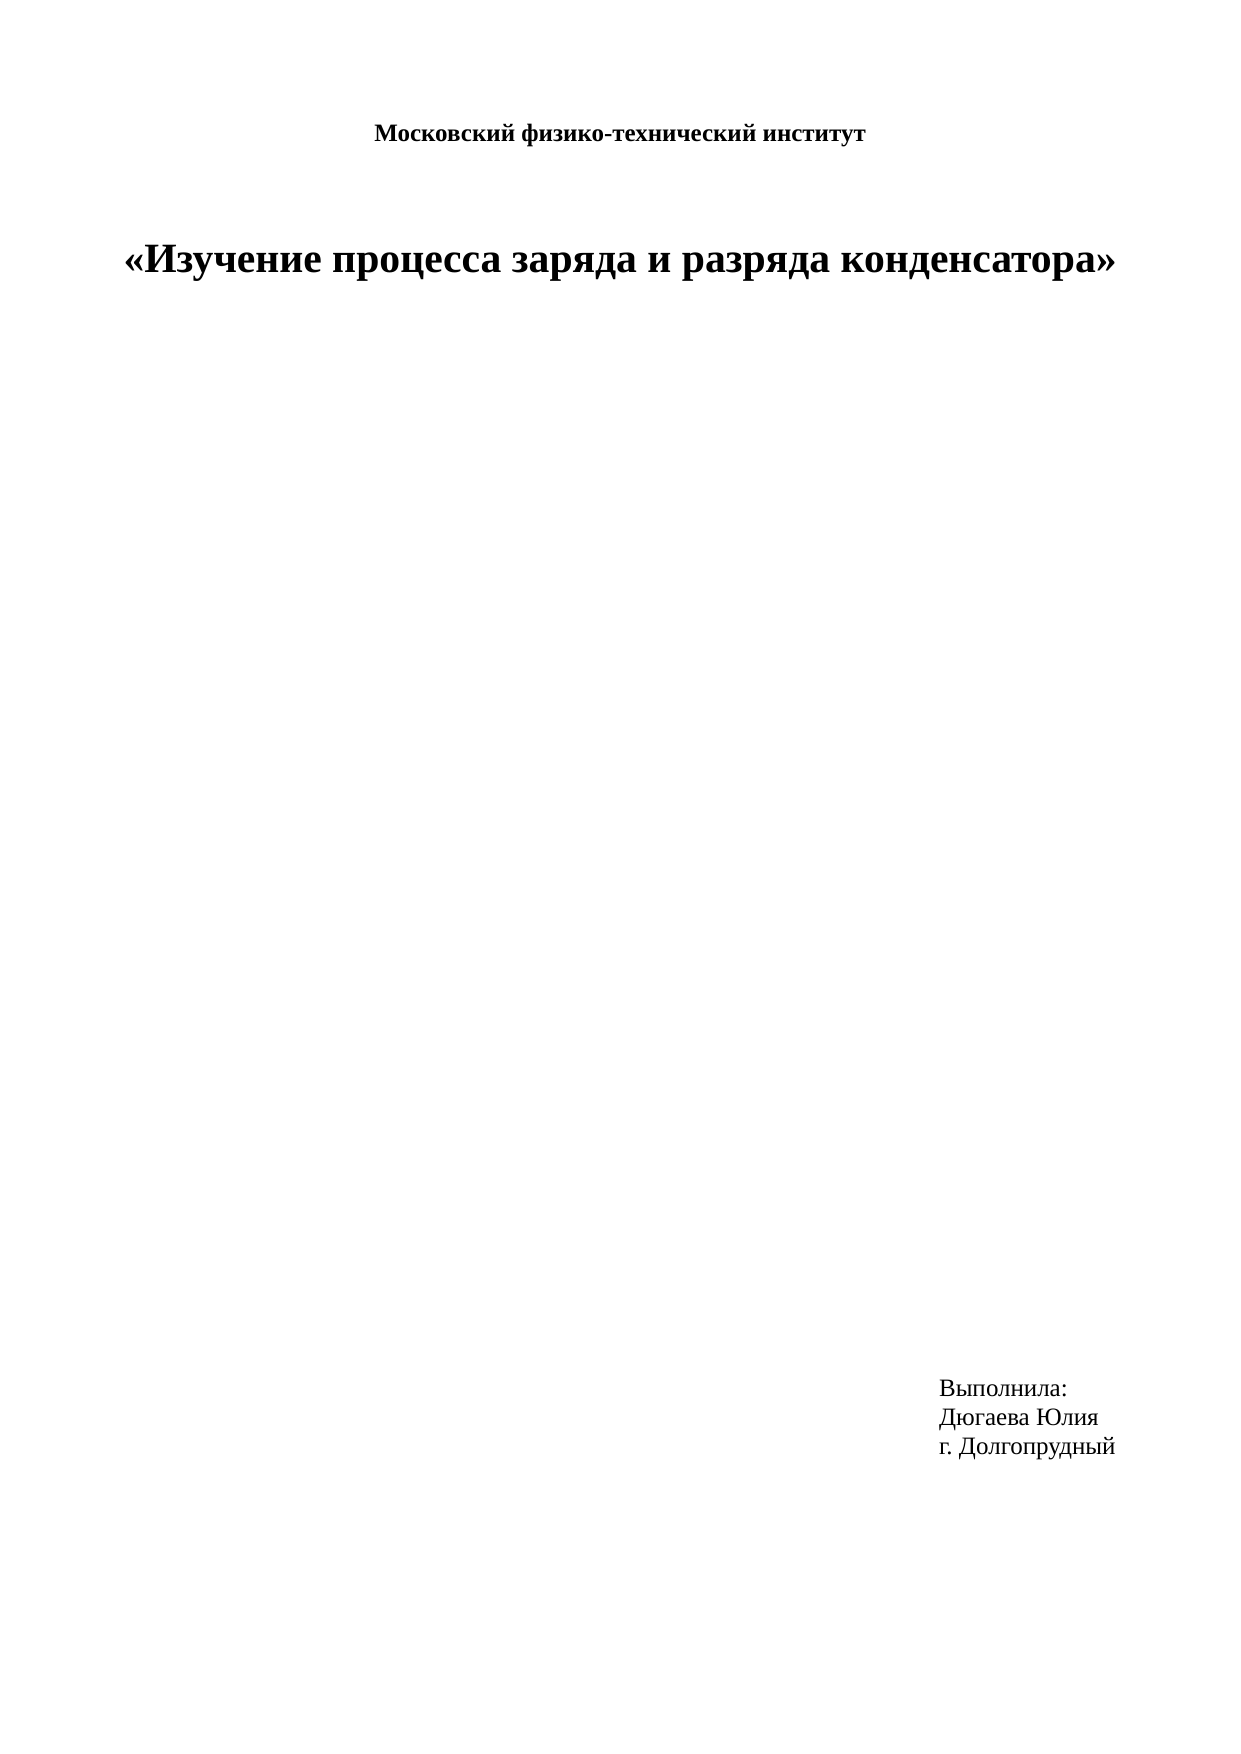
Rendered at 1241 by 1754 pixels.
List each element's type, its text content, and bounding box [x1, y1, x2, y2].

text Выполнила: [939, 1373, 1122, 1402]
text «Изучение процесса заряда и разряда конденсатора» [118, 233, 1122, 281]
text Дюгаева Юлия [939, 1402, 1122, 1431]
text Московский физико-технический институт [118, 118, 1122, 147]
text г. Долгопрудный [939, 1431, 1122, 1460]
